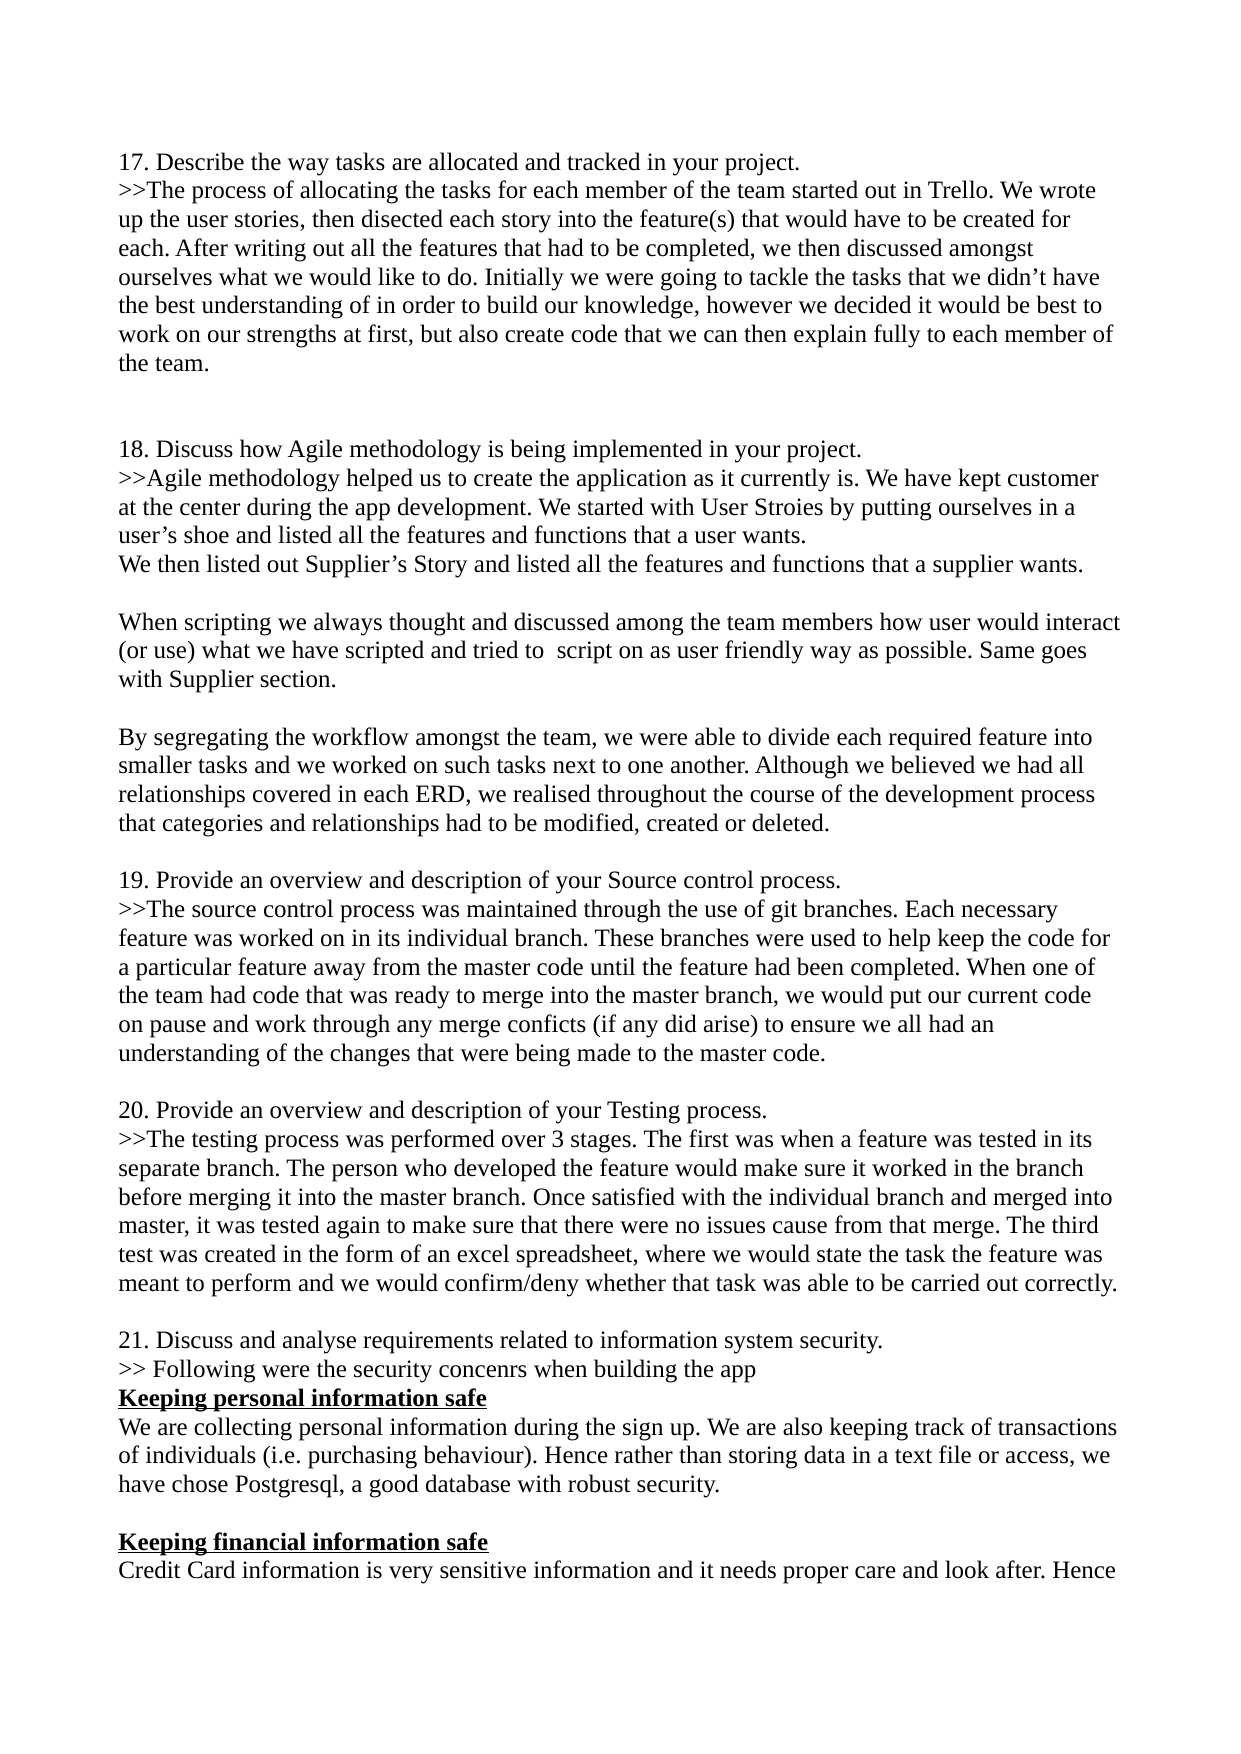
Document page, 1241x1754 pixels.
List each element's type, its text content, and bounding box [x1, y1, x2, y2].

text 17. Describe the way tasks are allocated and tracked in your project. [118, 147, 1122, 176]
text By segregating the workflow amongst the team, we were able to divide each required feature into smaller tasks and we worked on such tasks next to one another. Although we believed we had all relationships covered in each ERD, we realised throughout the course of the development process that categories and relationships had to be modified, created or deleted. [118, 722, 1122, 837]
text 20. Provide an overview and description of your Testing process. [118, 1096, 1122, 1124]
text >>The source control process was maintained through the use of git branches. Each necessary feature was worked on in its individual branch. These branches were used to help keep the code for a particular feature away from the master code until the feature had been completed. When one of the team had code that was ready to merge into the master branch, we would put our current code on pause and work through any merge conficts (if any did arise) to ensure we all had an understanding of the changes that were being made to the master code. [118, 894, 1122, 1067]
text >> Following were the security concenrs when building the app Keeping personal information safe We are collecting personal information during the sign up. We are also keeping track of transactions of individuals (i.e. purchasing behaviour). Hence rather than storing data in a text file or access, we have chose Postgresql, a good database with robust security. Keeping financial information safe Credit Card information is very sensitive information and it needs proper care and look after. Hence [118, 1354, 1122, 1584]
text When scripting we always thought and discussed among the team members how user would interact (or use) what we have scripted and tried to script on as user friendly way as possible. Same goes with Supplier section. [118, 607, 1122, 693]
text >>The testing process was performed over 3 stages. The first was when a feature was tested in its separate branch. The person who developed the feature would make sure it worked in the branch before merging it into the master branch. Once satisfied with the individual branch and merged into master, it was tested again to make sure that there were no issues cause from that merge. The third test was created in the form of an excel spreadsheet, where we would state the task the feature was meant to perform and we would confirm/deny whether that task was able to be carried out correctly. [118, 1124, 1122, 1297]
text 18. Discuss how Agile methodology is being implemented in your project. [118, 434, 1122, 463]
text >>Agile methodology helped us to create the application as it currently is. We have kept customer at the center during the app development. We started with User Stroies by putting ourselves in a user’s shoe and listed all the features and functions that a user wants. We then listed out Supplier’s Story and listed all the features and functions that a supplier wants. [118, 463, 1122, 578]
text 21. Discuss and analyse requirements related to information system security. [118, 1326, 1122, 1354]
text >>The process of allocating the tasks for each member of the team started out in Trello. We wrote up the user stories, then disected each story into the feature(s) that would have to be created for each. After writing out all the features that had to be completed, we then discussed amongst ourselves what we would like to do. Initially we were going to tackle the tasks that we didn’t have the best understanding of in order to build our knowledge, however we decided it would be best to work on our strengths at first, but also create code that we can then explain fully to each member of the team. [118, 176, 1122, 377]
text 19. Provide an overview and description of your Source control process. [118, 866, 1122, 894]
